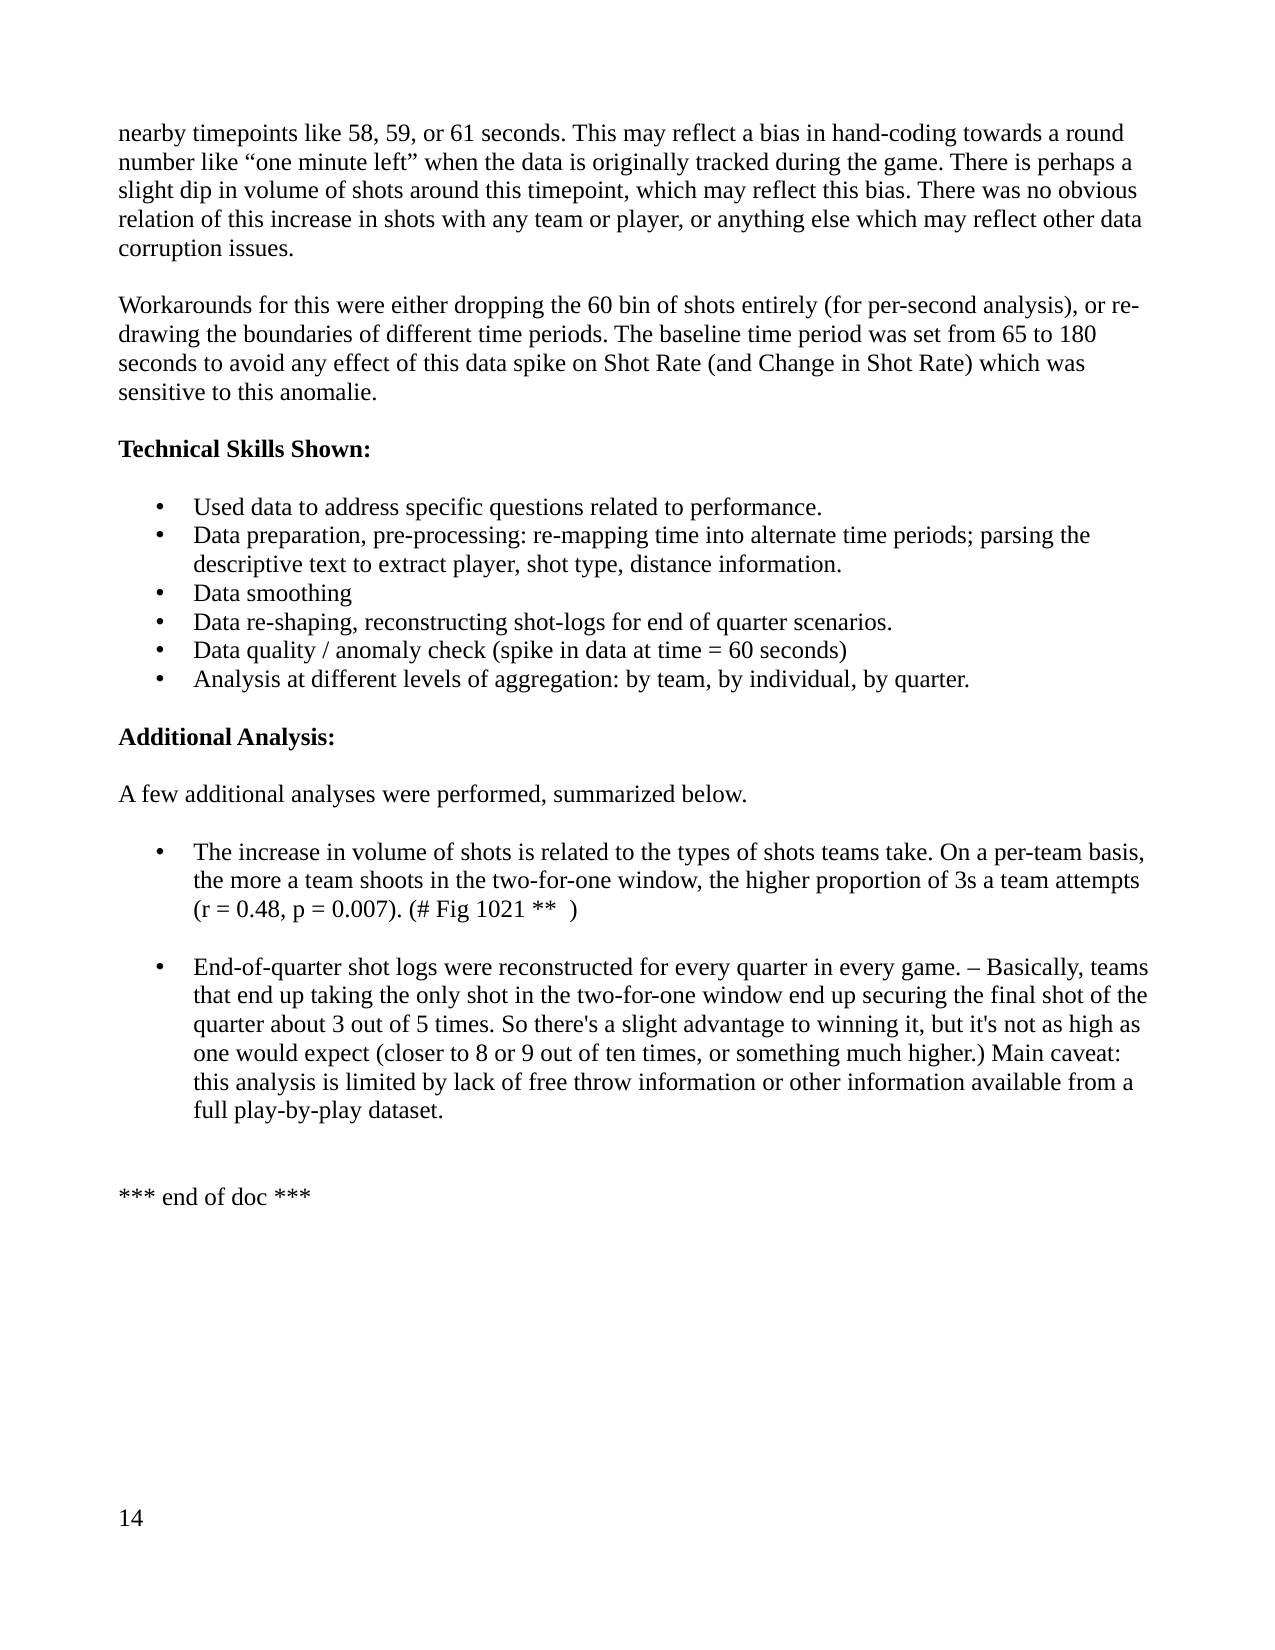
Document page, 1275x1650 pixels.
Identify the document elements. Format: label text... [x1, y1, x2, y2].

list Data re-shaping, reconstructing shot-logs for end of quarter scenarios. [156, 607, 1157, 636]
text A few additional analyses were performed, summarized below. [118, 779, 1157, 808]
text Workarounds for this were either dropping the 60 bin of shots entirely (for per-second analysis), or re-drawing the boundaries of different time periods. The baseline time period was set from 65 to 180 seconds to avoid any effect of this data spike on Shot Rate (and Change in Shot Rate) which was sensitive to this anomalie. [118, 291, 1157, 406]
list Used data to address specific questions related to performance. [156, 492, 1157, 521]
text Technical Skills Shown: [118, 434, 1157, 463]
text nearby timepoints like 58, 59, or 61 seconds. This may reflect a bias in hand-coding towards a round number like “one minute left” when the data is originally tracked during the game. There is perhaps a slight dip in volume of shots around this timepoint, which may reflect this bias. There was no obvious relation of this increase in shots with any team or player, or anything else which may reflect other data corruption issues. [118, 118, 1157, 262]
list Data smoothing [156, 578, 1157, 607]
list End-of-quarter shot logs were reconstructed for every quarter in every game. – Basically, teams that end up taking the only shot in the two-for-one window end up securing the final shot of the quarter about 3 out of 5 times. So there's a slight advantage to winning it, but it's not as high as one would expect (closer to 8 or 9 out of ten times, or something much higher.) Main caveat: this analysis is limited by lack of free throw information or other information available from a full play-by-play dataset. [156, 952, 1157, 1124]
list Data preparation, pre-processing: re-mapping time into alternate time periods; parsing the descriptive text to extract player, shot type, distance information. [156, 521, 1157, 578]
text Additional Analysis: [118, 722, 1157, 751]
text *** end of doc *** [118, 1182, 1157, 1211]
list Analysis at different levels of aggregation: by team, by individual, by quarter. [156, 664, 1157, 693]
list The increase in volume of shots is related to the types of shots teams take. On a per-team basis, the more a team shoots in the two-for-one window, the higher proportion of 3s a team attempts (r = 0.48, p = 0.007). (# Fig 1021 ** ) [156, 837, 1157, 923]
list Data quality / anomaly check (spike in data at time = 60 seconds) [156, 636, 1157, 664]
